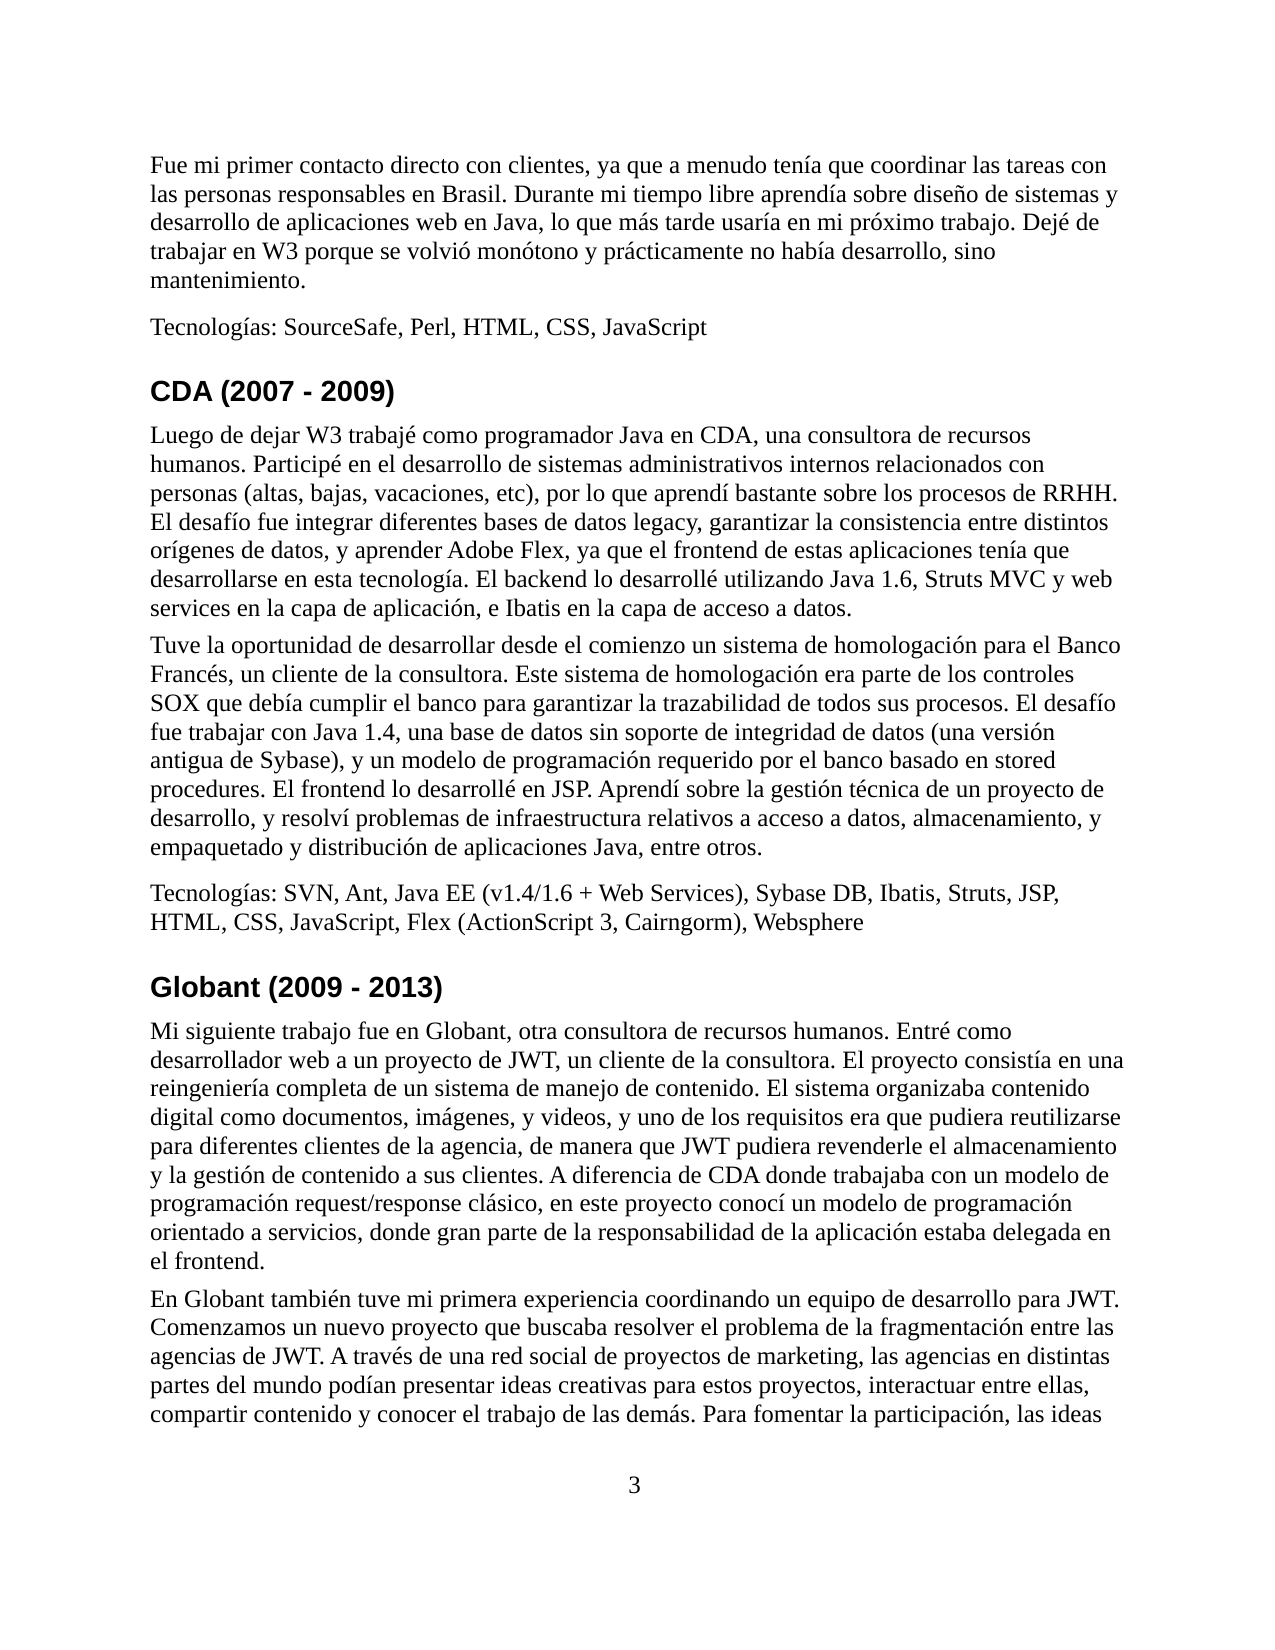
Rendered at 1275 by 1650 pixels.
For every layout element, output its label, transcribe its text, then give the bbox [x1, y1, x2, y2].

text Tecnologías: SVN, Ant, Java EE (v1.4/1.6 + Web Services), Sybase DB, Ibatis, Struts, JSP, HTML, CSS, JavaScript, Flex (ActionScript 3, Cairngorm), Websphere [150, 878, 1125, 936]
text Tuve la oportunidad de desarrollar desde el comienzo un sistema de homologación para el Banco Francés, un cliente de la consultora. Este sistema de homologación era parte de los controles SOX que debía cumplir el banco para garantizar la trazabilidad de todos sus procesos. El desafío fue trabajar con Java 1.4, una base de datos sin soporte de integridad de datos (una versión antigua de Sybase), y un modelo de programación requerido por el banco basado en stored procedures. El frontend lo desarrollé en JSP. Aprendí sobre la gestión técnica de un proyecto de desarrollo, y resolví problemas de infraestructura relativos a acceso a datos, almacenamiento, y empaquetado y distribución de aplicaciones Java, entre otros. [150, 631, 1125, 861]
text En Globant también tuve mi primera experiencia coordinando un equipo de desarrollo para JWT. Comenzamos un nuevo proyecto que buscaba resolver el problema de la fragmentación entre las agencias de JWT. A través de una red social de proyectos de marketing, las agencias en distintas partes del mundo podían presentar ideas creativas para estos proyectos, interactuar entre ellas, compartir contenido y conocer el trabajo de las demás. Para fomentar la participación, las ideas [150, 1284, 1125, 1427]
subtitle CDA (2007 - 2009) [150, 374, 1125, 408]
text Mi siguiente trabajo fue en Globant, otra consultora de recursos humanos. Entré como desarrollador web a un proyecto de JWT, un cliente de la consultora. El proyecto consistía en una reingeniería completa de un sistema de manejo de contenido. El sistema organizaba contenido digital como documentos, imágenes, y videos, y uno de los requisitos era que pudiera reutilizarse para diferentes clientes de la agencia, de manera que JWT pudiera revenderle el almacenamiento y la gestión de contenido a sus clientes. A diferencia de CDA donde trabajaba con un modelo de programación request/response clásico, en este proyecto conocí un modelo de programación orientado a servicios, donde gran parte de la responsabilidad de la aplicación estaba delegada en el frontend. [150, 1016, 1125, 1275]
subtitle Globant (2009 - 2013) [150, 970, 1125, 1003]
text Fue mi primer contacto directo con clientes, ya que a menudo tenía que coordinar las tareas con las personas responsables en Brasil. Durante mi tiempo libre aprendía sobre diseño de sistemas y desarrollo de aplicaciones web en Java, lo que más tarde usaría en mi próximo trabajo. Dejé de trabajar en W3 porque se volvió monótono y prácticamente no había desarrollo, sino mantenimiento. [150, 150, 1125, 294]
text Tecnologías: SourceSafe, Perl, HTML, CSS, JavaScript [150, 312, 1125, 340]
text Luego de dejar W3 trabajé como programador Java en CDA, una consultora de recursos humanos. Participé en el desarrollo de sistemas administrativos internos relacionados con personas (altas, bajas, vacaciones, etc), por lo que aprendí bastante sobre los procesos de RRHH. El desafío fue integrar diferentes bases de datos legacy, garantizar la consistencia entre distintos orígenes de datos, y aprender Adobe Flex, ya que el frontend de estas aplicaciones tenía que desarrollarse en esta tecnología. El backend lo desarrollé utilizando Java 1.6, Struts MVC y web services en la capa de aplicación, e Ibatis en la capa de acceso a datos. [150, 420, 1125, 622]
